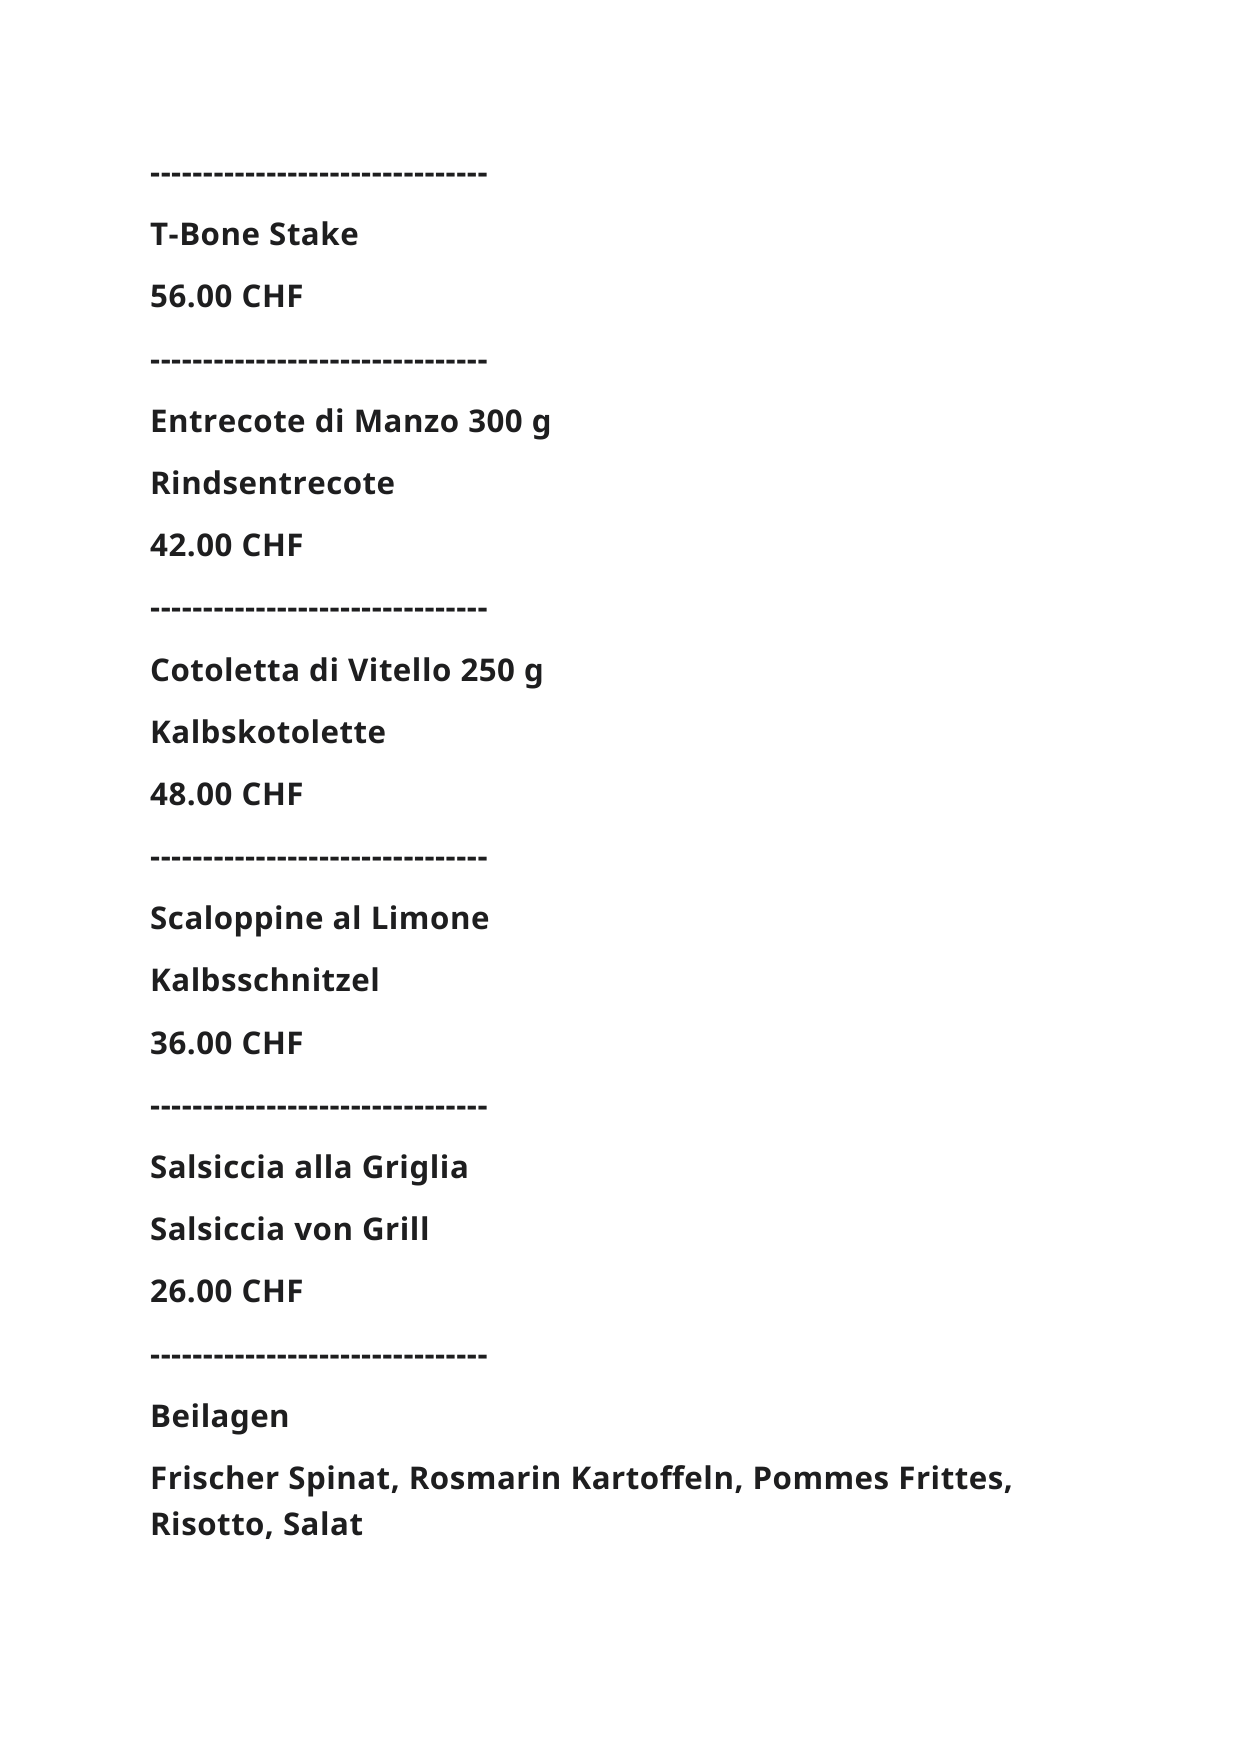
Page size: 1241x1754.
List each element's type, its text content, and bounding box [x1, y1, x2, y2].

text T-Bone Stake [150, 212, 1090, 255]
text Rindsentrecote [150, 461, 1090, 503]
text Salsiccia von Grill [150, 1207, 1090, 1250]
text Scaloppine al Limone [150, 896, 1090, 939]
text 26.00 CHF [150, 1269, 1090, 1312]
text -------------------------------- [150, 1083, 1090, 1125]
text 48.00 CHF [150, 772, 1090, 814]
text Entrecote di Manzo 300 g [150, 399, 1090, 441]
text Beilagen [150, 1394, 1090, 1436]
text 56.00 CHF [150, 274, 1090, 317]
text -------------------------------- [150, 1332, 1090, 1374]
text -------------------------------- [150, 585, 1090, 628]
text 42.00 CHF [150, 523, 1090, 566]
text Frischer Spinat, Rosmarin Kartoffeln, Pommes Frittes, Risotto, Salat [150, 1456, 1090, 1544]
text Kalbsschnitzel [150, 958, 1090, 1001]
text 36.00 CHF [150, 1021, 1090, 1063]
text -------------------------------- [150, 150, 1090, 193]
text -------------------------------- [150, 834, 1090, 877]
text Salsiccia alla Griglia [150, 1145, 1090, 1188]
text -------------------------------- [150, 337, 1090, 379]
text Kalbskotolette [150, 710, 1090, 752]
text Cotoletta di Vitello 250 g [150, 647, 1090, 690]
